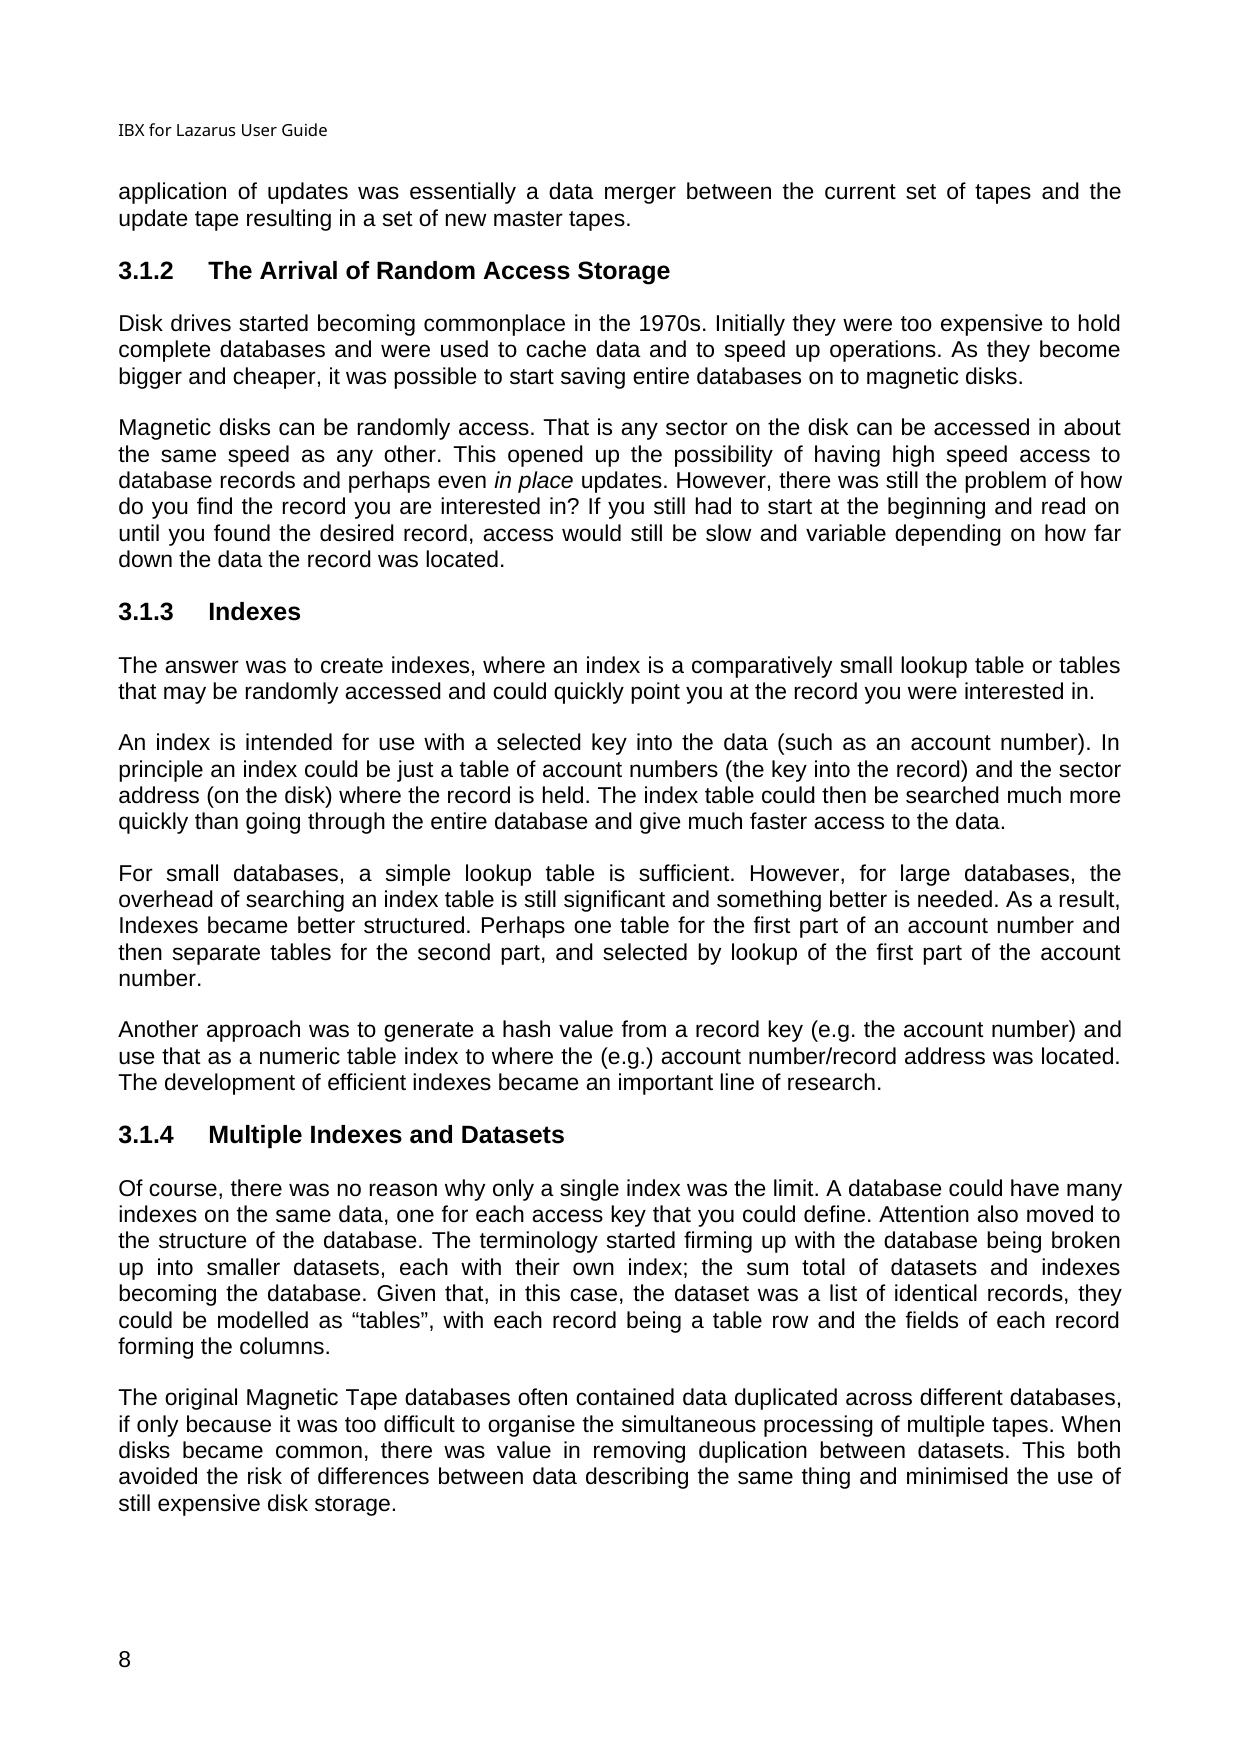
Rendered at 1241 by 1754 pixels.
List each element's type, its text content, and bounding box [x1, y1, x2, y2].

text application of updates was essentially a data merger between the current set of tapes and the update tape resulting in a set of new master tapes. [118, 178, 1122, 231]
subtitle The Arrival of Random Access Storage [118, 256, 1122, 284]
text Another approach was to generate a hash value from a record key (e.g. the account number) and use that as a numeric table index to where the (e.g.) account number/record address was located. The development of efficient indexes became an important line of research. [118, 1016, 1122, 1096]
subtitle Indexes [118, 597, 1122, 626]
text An index is intended for use with a selected key into the data (such as an account number). In principle an index could be just a table of account numbers (the key into the record) and the sector address (on the disk) where the record is held. The index table could then be searched much more quickly than going through the entire database and give much faster access to the data. [118, 729, 1122, 835]
text Disk drives started becoming commonplace in the 1970s. Initially they were too expensive to hold complete databases and were used to cache data and to speed up operations. As they become bigger and cheaper, it was possible to start saving entire databases on to magnetic disks. [118, 310, 1122, 389]
text Magnetic disks can be randomly access. That is any sector on the disk can be accessed in about the same speed as any other. This opened up the possibility of having high speed access to database records and perhaps even in place updates. However, there was still the problem of how do you find the record you are interested in? If you still had to start at the beginning and read on until you found the desired record, access would still be slow and variable depending on how far down the data the record was located. [118, 414, 1122, 572]
text The original Magnetic Tape databases often contained data duplicated across different databases, if only because it was too difficult to organise the simultaneous processing of multiple tapes. When disks became common, there was value in removing duplication between datasets. This both avoided the risk of differences between data describing the same thing and minimised the use of still expensive disk storage. [118, 1384, 1122, 1516]
text The answer was to create indexes, where an index is a comparatively small lookup table or tables that may be randomly accessed and could quickly point you at the record you were interested in. [118, 652, 1122, 704]
text For small databases, a simple lookup table is sufficient. However, for large databases, the overhead of searching an index table is still significant and something better is needed. As a result, Indexes became better structured. Perhaps one table for the first part of an account number and then separate tables for the second part, and selected by lookup of the first part of the account number. [118, 860, 1122, 991]
subtitle Multiple Indexes and Datasets [118, 1121, 1122, 1149]
text Of course, there was no reason why only a single index was the limit. A database could have many indexes on the same data, one for each access key that you could define. Attention also moved to the structure of the database. The terminology started firming up with the database being broken up into smaller datasets, each with their own index; the sum total of datasets and indexes becoming the database. Given that, in this case, the dataset was a list of identical records, they could be modelled as “tables”, with each record being a table row and the fields of each record forming the columns. [118, 1175, 1122, 1359]
